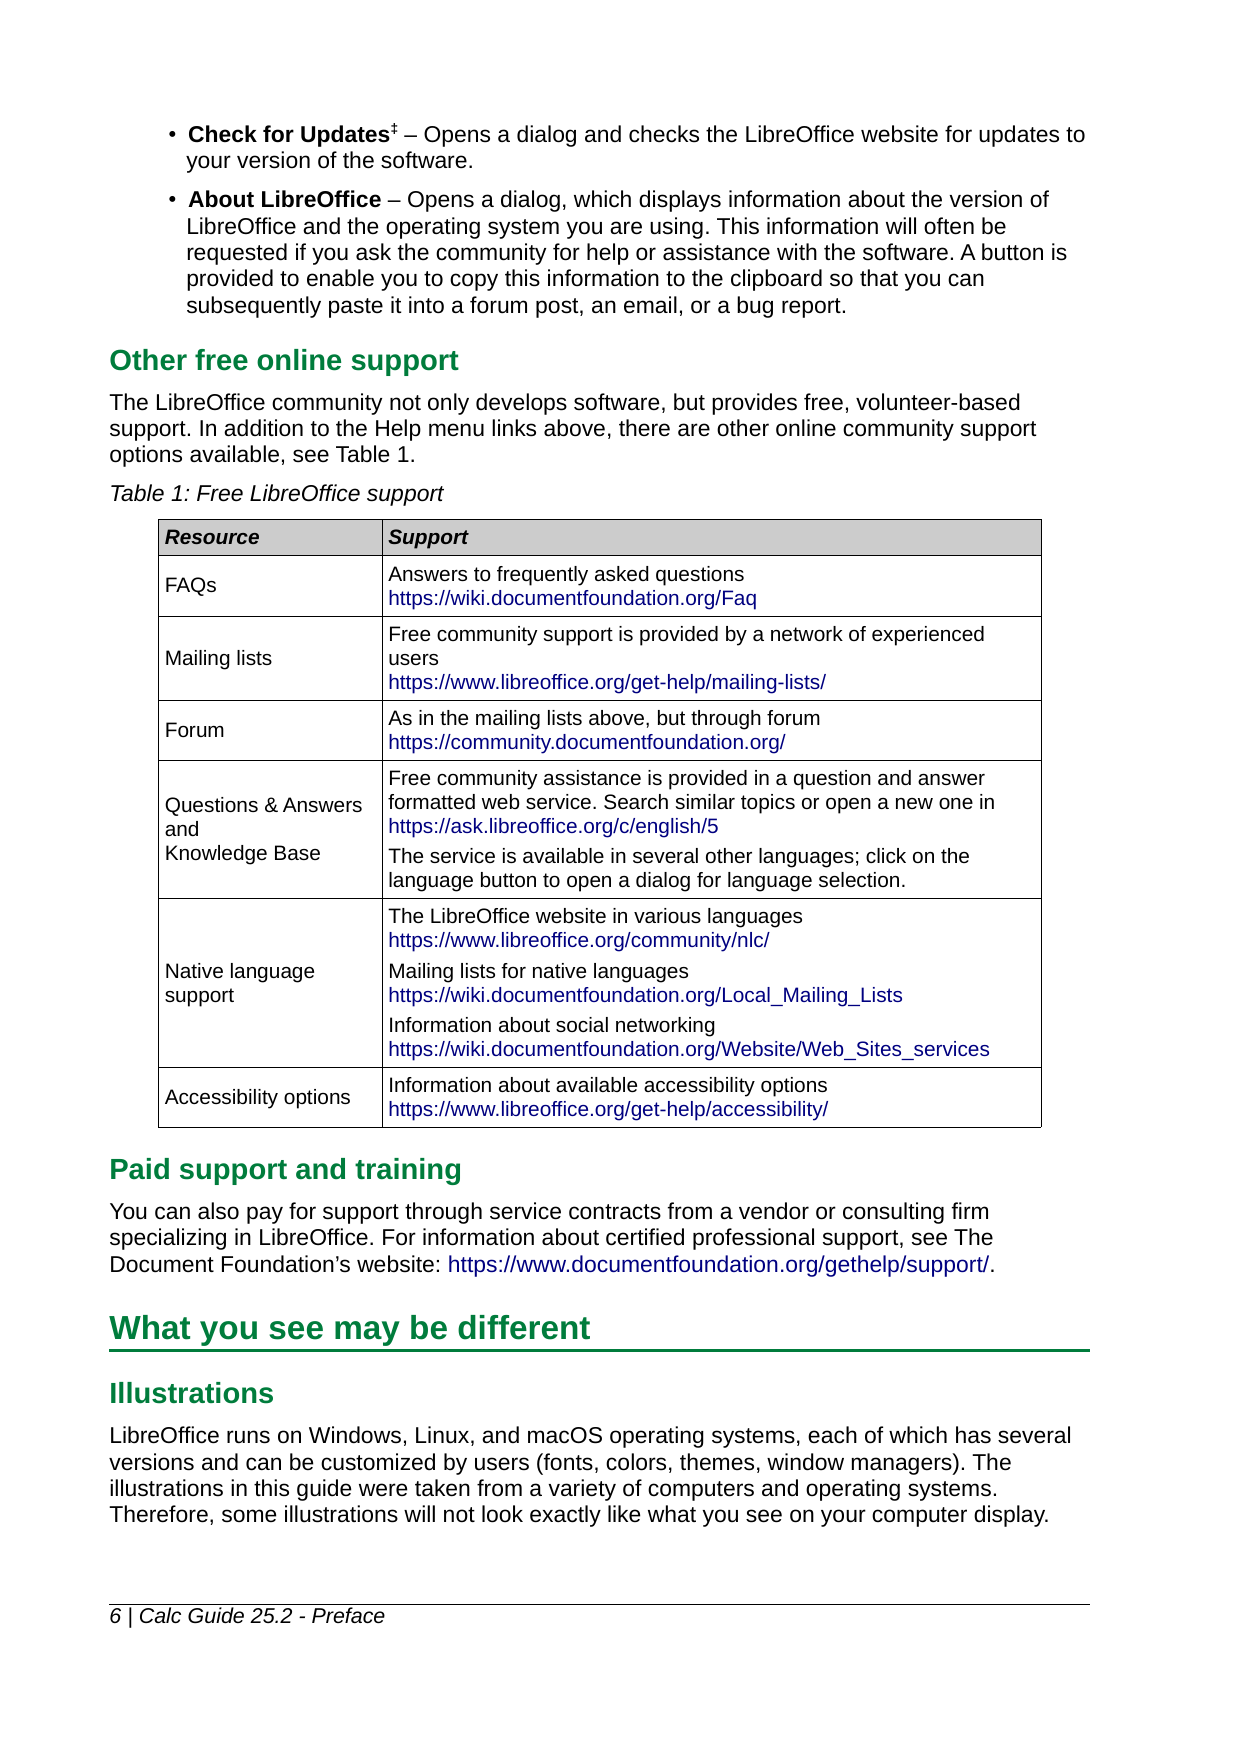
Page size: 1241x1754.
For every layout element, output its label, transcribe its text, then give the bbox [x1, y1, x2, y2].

table_cell The LibreOffice website in various languages https://www.libreoffice.org/community/nlc/ Mailing lists for native languages https://wiki.documentfoundation.org/Local_Mailing_Lists Information about social networking https://wiki.documentfoundation.org/Website/Web_Sites_services [383, 899, 1041, 1067]
text The LibreOffice community not only develops software, but provides free, volunteer-based support. In addition to the Help menu links above, there are other online community support options available, see Table 1. [109, 389, 1090, 468]
list About LibreOffice – Opens a dialog, which displays information about the version of LibreOffice and the operating system you are using. This information will often be requested if you ask the community for help or assistance with the software. A button is provided to enable you to copy this information to the clipboard so that you can subsequently paste it into a forum post, an email, or a bug report. [168, 186, 1090, 318]
subtitle Paid support and training [109, 1152, 1090, 1185]
subtitle What you see may be different [109, 1308, 1090, 1349]
table_cell Forum [159, 701, 382, 760]
table_cell Mailing lists [159, 617, 382, 700]
table_cell Questions & Answers and Knowledge Base [159, 761, 382, 898]
list Check for Updates‡ – Opens a dialog and checks the LibreOffice website for updates to your version of the software. [168, 121, 1090, 174]
table_header Support [383, 520, 1041, 555]
text Table 1: Free LibreOffice support [109, 480, 1090, 507]
table_cell Accessibility options [159, 1068, 382, 1127]
table_cell Free community support is provided by a network of experienced users https://www.libreoffice.org/get-help/mailing-lists/ [383, 617, 1041, 700]
text LibreOffice runs on Windows, Linux, and macOS operating systems, each of which has several versions and can be customized by users (fonts, colors, themes, window managers). The illustrations in this guide were taken from a variety of computers and operating systems. Therefore, some illustrations will not look exactly like what you see on your computer display. [109, 1422, 1090, 1528]
table_header Resource [159, 520, 382, 555]
table_cell Information about available accessibility options https://www.libreoffice.org/get-help/accessibility/ [383, 1068, 1041, 1127]
subtitle Other free online support [109, 343, 1090, 376]
table_cell FAQs [159, 556, 382, 616]
text You can also pay for support through service contracts from a vendor or consulting firm specializing in LibreOffice. For information about certified professional support, see The Document Foundation’s website: https://www.documentfoundation.org/gethelp/support/. [109, 1198, 1090, 1277]
table_cell Native language support [159, 899, 382, 1067]
table_cell Answers to frequently asked questions https://wiki.documentfoundation.org/Faq [383, 556, 1041, 616]
table_cell As in the mailing lists above, but through forum https://community.documentfoundation.org/ [383, 701, 1041, 760]
table_cell Free community assistance is provided in a question and answer formatted web service. Search similar topics or open a new one in https://ask.libreoffice.org/c/english/5 The service is available in several other languages; click on the language button to open a dialog for language selection. [383, 761, 1041, 898]
subtitle Illustrations [109, 1376, 1090, 1410]
